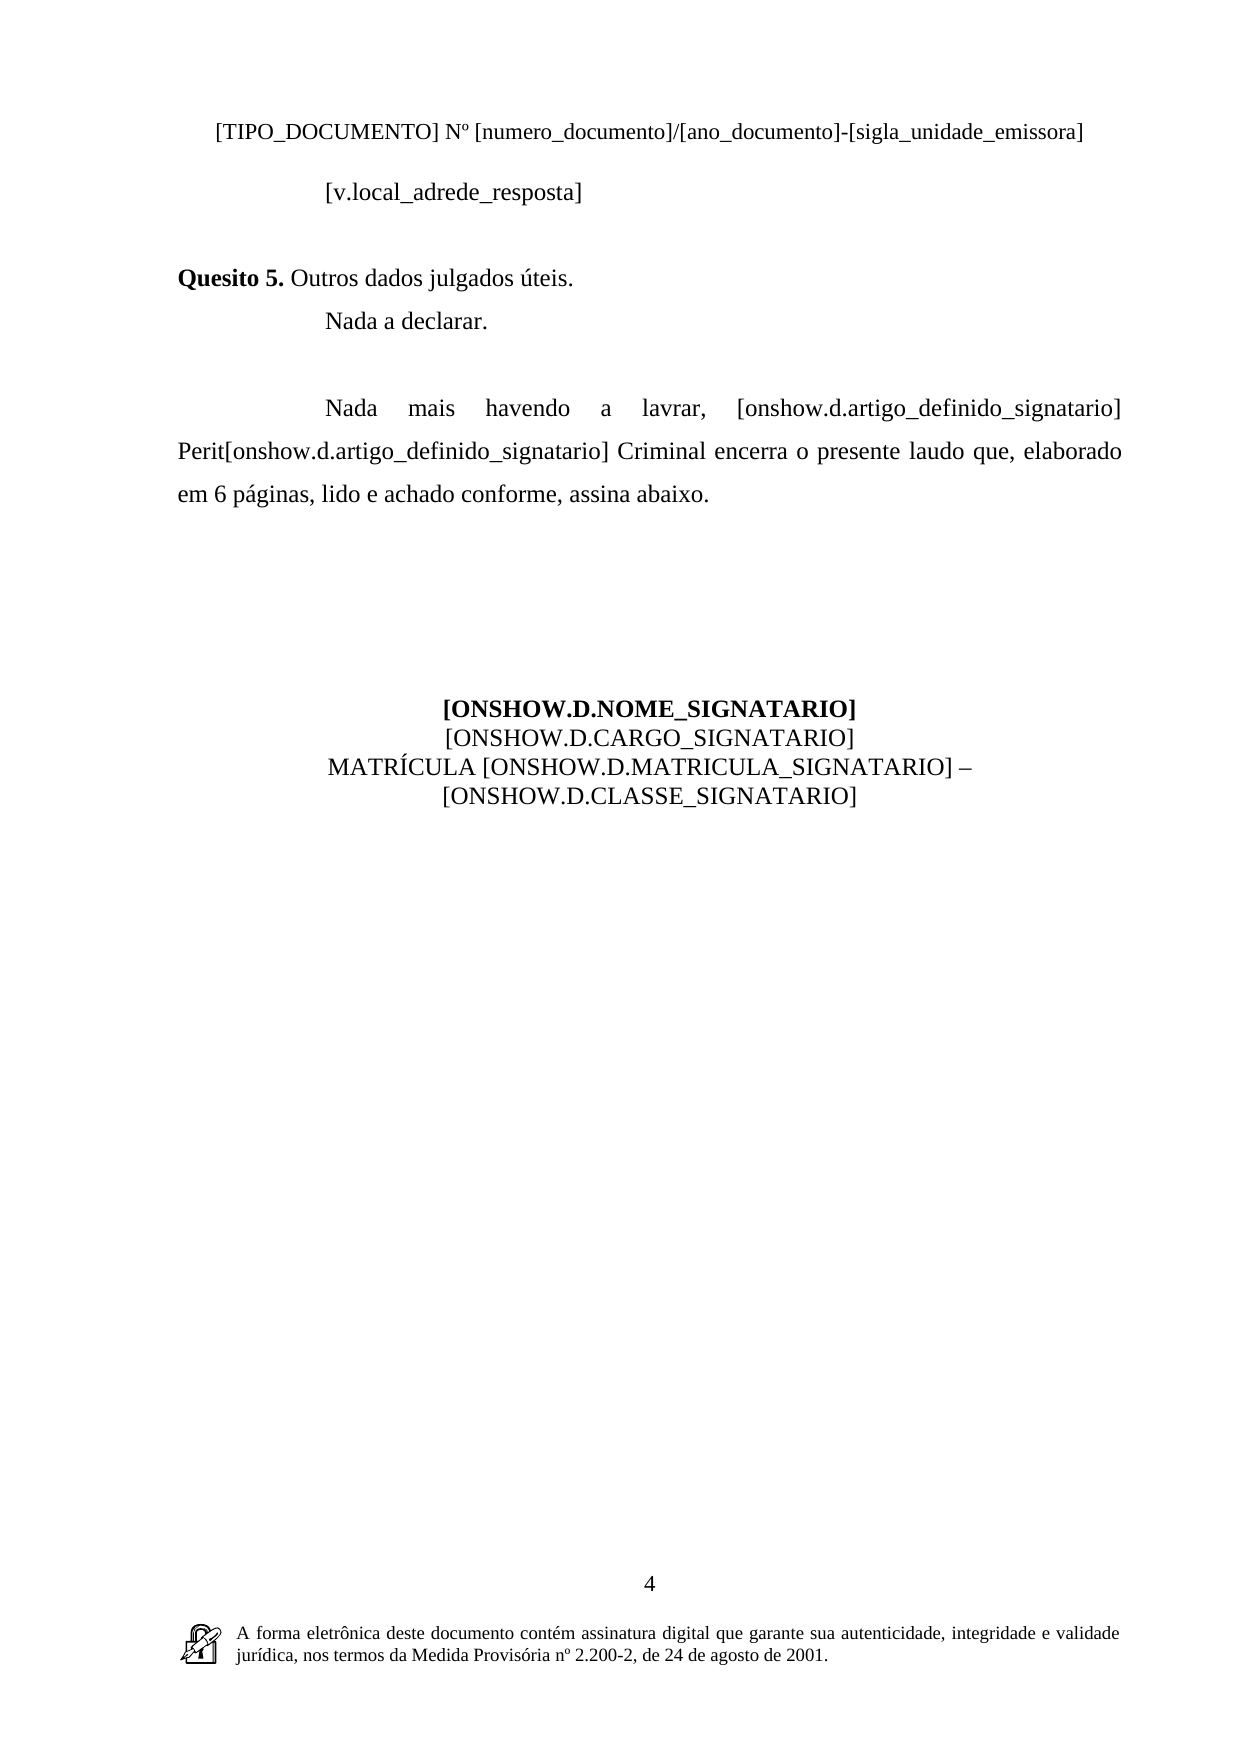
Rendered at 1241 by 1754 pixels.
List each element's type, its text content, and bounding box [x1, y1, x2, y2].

text Quesito 5. Outros dados julgados úteis. [177, 263, 1122, 292]
text [v.local_adrede_resposta] [177, 177, 1122, 206]
text Nada a declarar. [177, 306, 1122, 335]
list [onshow.d.cargo_signatario] [177, 723, 1122, 752]
text MATRÍCULA [onshow.d.matricula_signatario] – [onshow.d.classe_signatario] [177, 752, 1122, 809]
list [onshow.d.nome_signatario] [177, 694, 1122, 723]
text Nada mais havendo a lavrar, [onshow.d.artigo_definido_signatario] Perit[onshow.d.artigo_definido_signatario] Criminal encerra o presente laudo que, elaborado em 6 páginas, lido e achado conforme, assina abaixo. [177, 393, 1122, 508]
